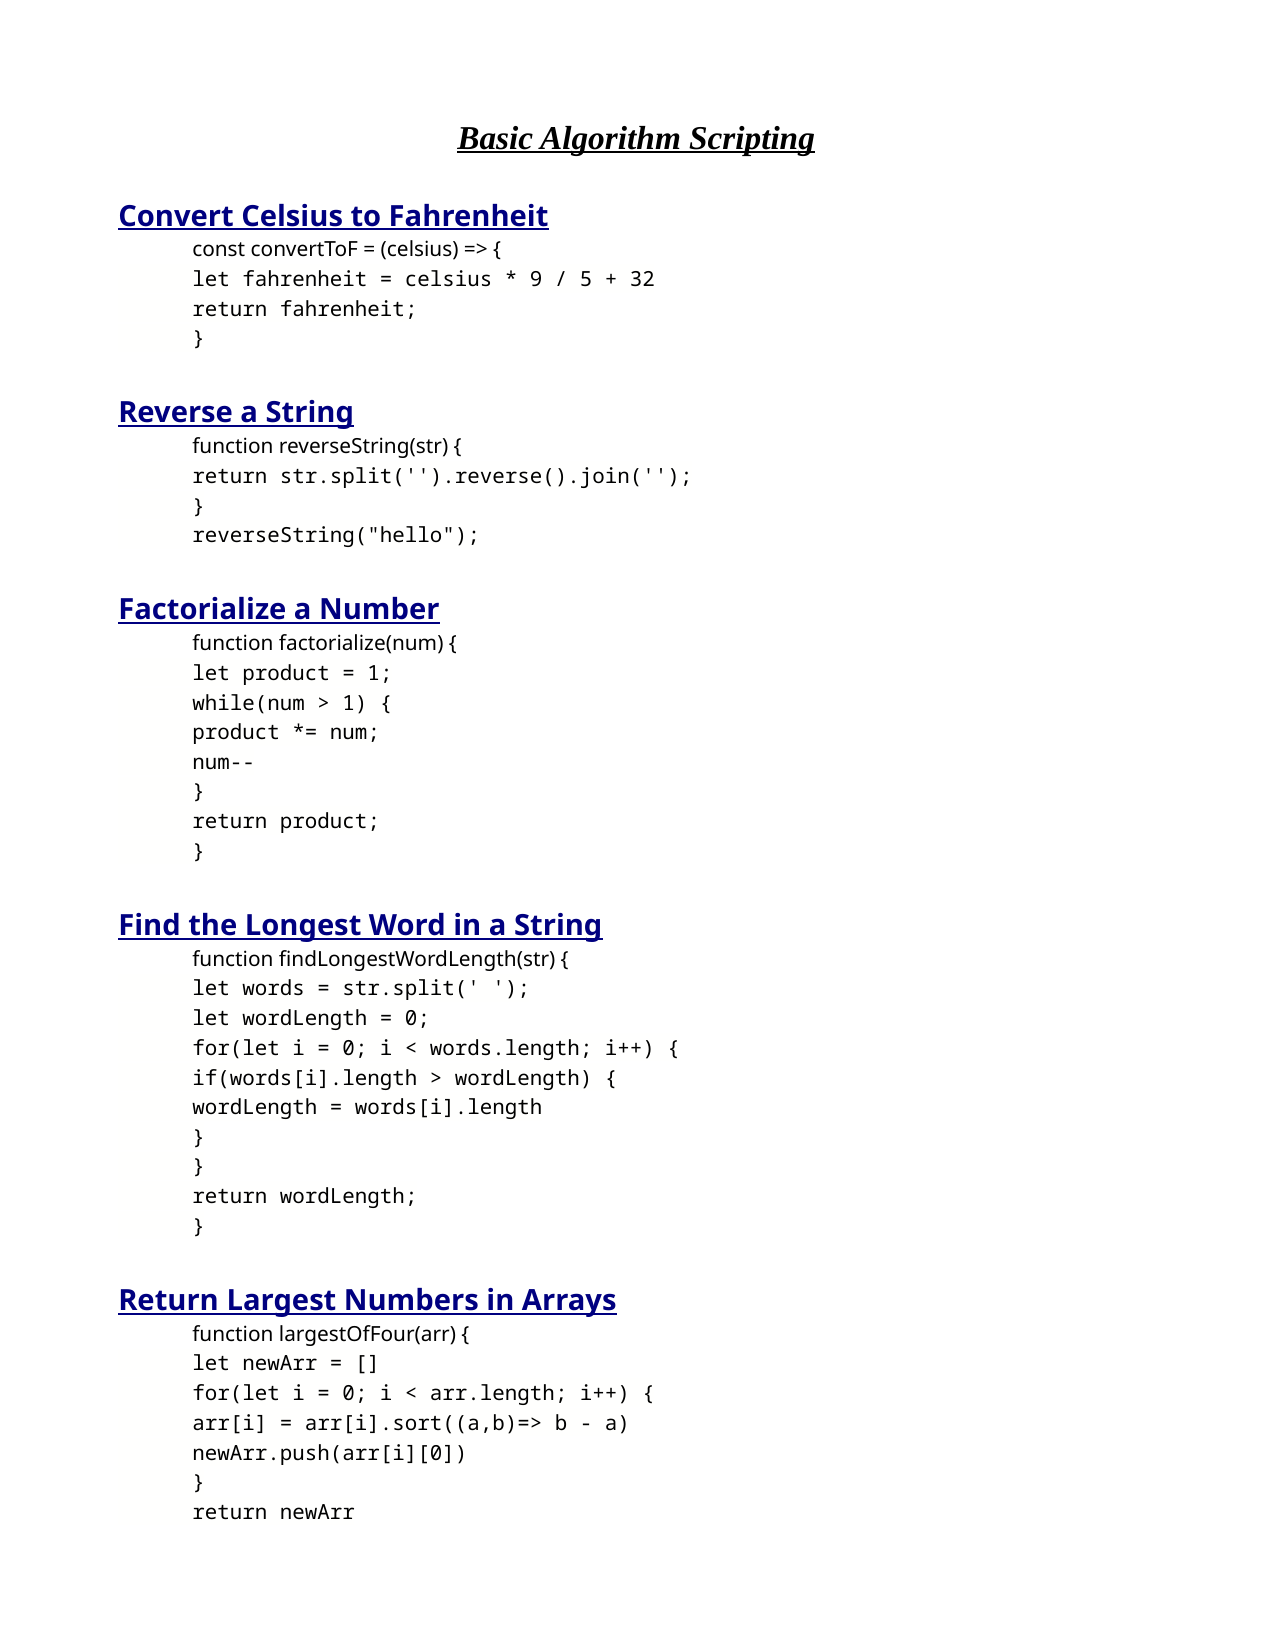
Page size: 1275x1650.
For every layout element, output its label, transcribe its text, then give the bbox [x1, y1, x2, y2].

text Return Largest Numbers in Arrays [118, 1279, 1157, 1319]
text return product; [118, 805, 1157, 835]
text product *= num; [118, 716, 1157, 746]
text function findLongestWordLength(str) { [118, 944, 1157, 972]
text return fahrenheit; [118, 293, 1157, 322]
text num-- [118, 746, 1157, 775]
text function factorialize(num) { [118, 628, 1157, 657]
text reverseString("hello"); [118, 519, 1157, 549]
text let words = str.split(' '); [118, 972, 1157, 1002]
text Factorialize a Number [118, 588, 1157, 628]
text for(let i = 0; i < arr.length; i++) { [118, 1377, 1157, 1407]
text function largestOfFour(arr) { [118, 1319, 1157, 1347]
text const convertToF = (celsius) => { [118, 234, 1157, 263]
text for(let i = 0; i < words.length; i++) { [118, 1032, 1157, 1061]
text while(num > 1) { [118, 686, 1157, 716]
text let fahrenheit = celsius * 9 / 5 + 32 [118, 263, 1157, 293]
text return str.split('').reverse().join(''); [118, 460, 1157, 489]
text } [118, 835, 1157, 864]
text Reverse a String [118, 392, 1157, 431]
text } [118, 1210, 1157, 1239]
text Convert Celsius to Fahrenheit [118, 195, 1157, 234]
text } [118, 489, 1157, 519]
text if(words[i].length > wordLength) { [118, 1061, 1157, 1091]
text } [118, 1466, 1157, 1496]
text } [118, 322, 1157, 352]
text return newArr [118, 1496, 1157, 1525]
text let product = 1; [118, 657, 1157, 686]
text return wordLength; [118, 1180, 1157, 1210]
text arr[i] = arr[i].sort((a,b)=> b - a) [118, 1407, 1157, 1436]
text let newArr = [] [118, 1347, 1157, 1377]
text function reverseString(str) { [118, 431, 1157, 460]
text Basic Algorithm Scripting [118, 118, 1157, 156]
text wordLength = words[i].length [118, 1091, 1157, 1121]
text } [118, 1150, 1157, 1180]
text } [118, 775, 1157, 805]
text newArr.push(arr[i][0]) [118, 1436, 1157, 1466]
text let wordLength = 0; [118, 1002, 1157, 1032]
text Find the Longest Word in a String [118, 904, 1157, 944]
text } [118, 1121, 1157, 1150]
